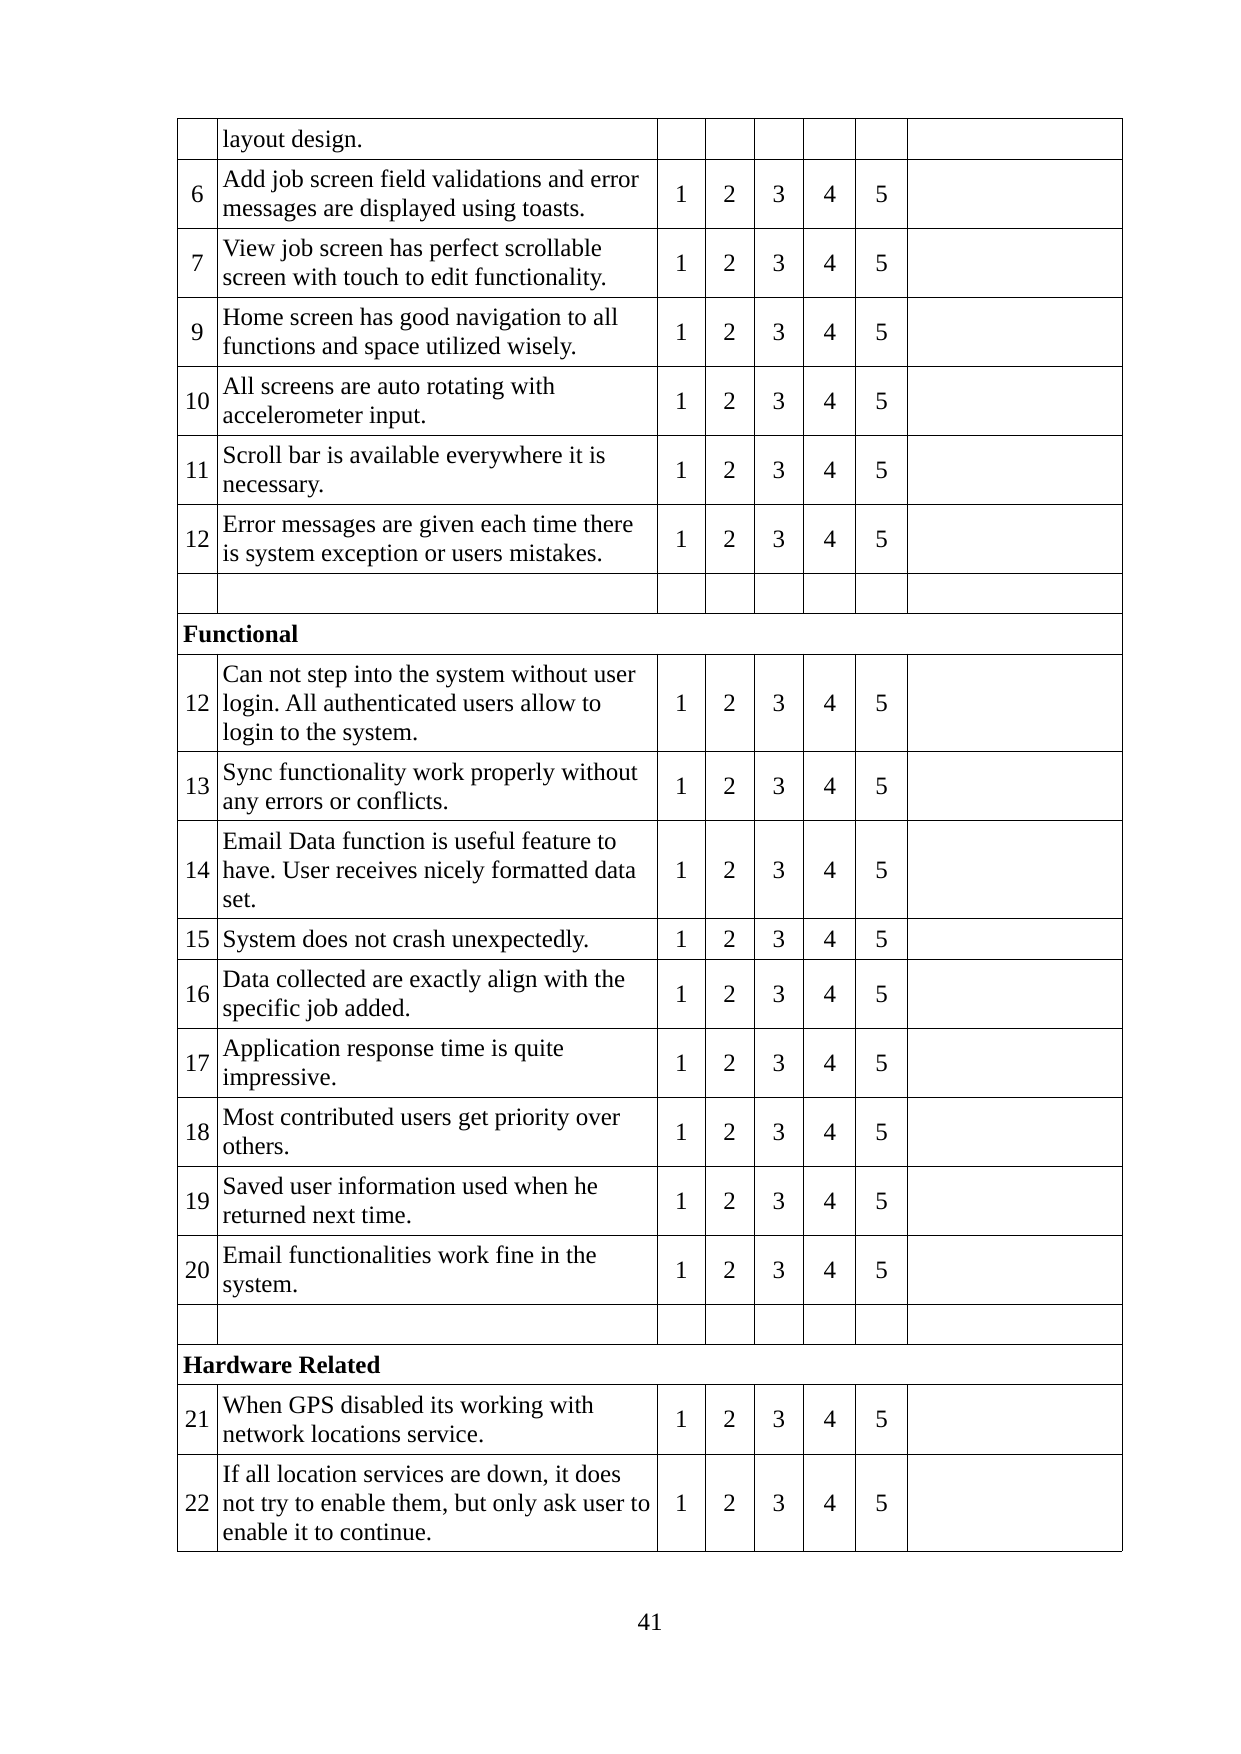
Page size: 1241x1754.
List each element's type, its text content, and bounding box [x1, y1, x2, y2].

table_cell layout design. [218, 119, 657, 158]
table_cell 2 [706, 1029, 754, 1097]
table_cell 1 [658, 752, 705, 820]
table_cell 5 [856, 1385, 907, 1453]
table_cell 1 [658, 919, 705, 958]
table_cell 2 [706, 367, 754, 435]
table_cell [908, 821, 1122, 918]
table_cell 13 [178, 752, 217, 820]
table_cell [908, 1236, 1122, 1304]
table_cell 1 [658, 655, 705, 751]
table_cell [908, 1029, 1122, 1097]
table_cell 3 [755, 1385, 803, 1453]
table_cell [706, 1305, 754, 1344]
table_cell 3 [755, 298, 803, 366]
table_cell 4 [804, 160, 855, 227]
table_cell [908, 367, 1122, 435]
table_cell [908, 505, 1122, 573]
table_cell 1 [658, 960, 705, 1027]
table_cell 5 [856, 919, 907, 958]
table_cell [908, 160, 1122, 227]
table_cell 4 [804, 1167, 855, 1235]
table_cell [658, 119, 705, 158]
table_cell [908, 1305, 1122, 1344]
table_cell 4 [804, 655, 855, 751]
table_cell [804, 1305, 855, 1344]
table_cell 1 [658, 298, 705, 366]
table_cell Most contributed users get priority over others. [218, 1098, 657, 1166]
table_cell 1 [658, 1385, 705, 1453]
table_cell 3 [755, 1167, 803, 1235]
table_cell Hardware Related [178, 1345, 1122, 1384]
table_cell 2 [706, 1167, 754, 1235]
table_cell [755, 1305, 803, 1344]
table_cell [804, 119, 855, 158]
table_cell [856, 1305, 907, 1344]
table_cell 18 [178, 1098, 217, 1166]
table_cell 2 [706, 436, 754, 504]
table_cell View job screen has perfect scrollable screen with touch to edit functionality. [218, 229, 657, 297]
table_cell 4 [804, 1029, 855, 1097]
table_cell [755, 574, 803, 613]
table_cell 4 [804, 1455, 855, 1551]
table_cell [178, 1305, 217, 1344]
table_cell [908, 960, 1122, 1027]
table_cell 3 [755, 367, 803, 435]
table_cell 1 [658, 436, 705, 504]
table_cell 4 [804, 1236, 855, 1304]
table_cell 5 [856, 960, 907, 1027]
table_cell 2 [706, 919, 754, 958]
table_cell [908, 298, 1122, 366]
table_cell Saved user information used when he returned next time. [218, 1167, 657, 1235]
table_cell 1 [658, 367, 705, 435]
table_cell 4 [804, 752, 855, 820]
table_cell 2 [706, 821, 754, 918]
table_cell 3 [755, 752, 803, 820]
table_cell 5 [856, 298, 907, 366]
table_cell 5 [856, 655, 907, 751]
table_cell 2 [706, 752, 754, 820]
table_cell Functional [178, 614, 1122, 653]
table_cell Add job screen field validations and error messages are displayed using toasts. [218, 160, 657, 227]
table_cell [908, 1098, 1122, 1166]
table_cell 4 [804, 1098, 855, 1166]
table_cell Can not step into the system without user login. All authenticated users allow to login to the system. [218, 655, 657, 751]
table_cell 1 [658, 229, 705, 297]
table_cell 16 [178, 960, 217, 1027]
table_cell All screens are auto rotating with accelerometer input. [218, 367, 657, 435]
table_cell [908, 655, 1122, 751]
table_cell System does not crash unexpectedly. [218, 919, 657, 958]
table_cell 5 [856, 367, 907, 435]
table_cell [218, 574, 657, 613]
table_cell 1 [658, 821, 705, 918]
table_cell 3 [755, 1029, 803, 1097]
table_cell 2 [706, 505, 754, 573]
table_cell 4 [804, 1385, 855, 1453]
table_cell [178, 119, 217, 158]
table_cell [908, 574, 1122, 613]
table_cell [658, 1305, 705, 1344]
table_cell 1 [658, 1098, 705, 1166]
table_cell 3 [755, 655, 803, 751]
table_cell Email Data function is useful feature to have. User receives nicely formatted data set. [218, 821, 657, 918]
table_cell [706, 119, 754, 158]
table_cell 21 [178, 1385, 217, 1453]
table_cell 11 [178, 436, 217, 504]
table_cell [908, 919, 1122, 958]
table_cell 5 [856, 1236, 907, 1304]
table_cell [706, 574, 754, 613]
table_cell 4 [804, 919, 855, 958]
table_cell 1 [658, 1455, 705, 1551]
table_cell 3 [755, 1236, 803, 1304]
table_cell 5 [856, 752, 907, 820]
table_cell [856, 574, 907, 613]
table_cell 2 [706, 1236, 754, 1304]
table_cell [755, 119, 803, 158]
table_cell 5 [856, 1455, 907, 1551]
table_cell Data collected are exactly align with the specific job added. [218, 960, 657, 1027]
table_cell 4 [804, 821, 855, 918]
table_cell [908, 1167, 1122, 1235]
table_cell Email functionalities work fine in the system. [218, 1236, 657, 1304]
table_cell [908, 119, 1122, 158]
table_cell 3 [755, 160, 803, 227]
table_cell 5 [856, 436, 907, 504]
table_cell 2 [706, 298, 754, 366]
table_cell 3 [755, 1098, 803, 1166]
table_cell [218, 1305, 657, 1344]
table_cell 2 [706, 1098, 754, 1166]
table_cell 1 [658, 1167, 705, 1235]
table_cell 3 [755, 229, 803, 297]
table_cell 20 [178, 1236, 217, 1304]
table_cell 10 [178, 367, 217, 435]
table_cell 2 [706, 160, 754, 227]
table_cell 5 [856, 229, 907, 297]
table_cell Application response time is quite impressive. [218, 1029, 657, 1097]
table_cell [908, 1455, 1122, 1551]
table_cell 5 [856, 1029, 907, 1097]
table_cell 3 [755, 960, 803, 1027]
table_cell 4 [804, 436, 855, 504]
table_cell [658, 574, 705, 613]
table_cell If all location services are down, it does not try to enable them, but only ask user to enable it to continue. [218, 1455, 657, 1551]
table_cell 4 [804, 229, 855, 297]
table_cell When GPS disabled its working with network locations service. [218, 1385, 657, 1453]
table_cell [908, 436, 1122, 504]
table_cell 1 [658, 1236, 705, 1304]
table_cell Error messages are given each time there is system exception or users mistakes. [218, 505, 657, 573]
table_cell Home screen has good navigation to all functions and space utilized wisely. [218, 298, 657, 366]
table_cell 2 [706, 1455, 754, 1551]
table_cell 3 [755, 505, 803, 573]
table_cell 5 [856, 160, 907, 227]
table_cell 17 [178, 1029, 217, 1097]
table_cell 2 [706, 229, 754, 297]
table_cell 22 [178, 1455, 217, 1551]
table_cell [908, 229, 1122, 297]
table_cell 6 [178, 160, 217, 227]
table_cell 5 [856, 821, 907, 918]
table_cell 1 [658, 1029, 705, 1097]
table_cell 7 [178, 229, 217, 297]
table_cell 14 [178, 821, 217, 918]
table_cell 2 [706, 1385, 754, 1453]
table_cell 4 [804, 505, 855, 573]
table_cell 12 [178, 505, 217, 573]
table_cell 12 [178, 655, 217, 751]
table_cell 5 [856, 1098, 907, 1166]
table_cell [908, 1385, 1122, 1453]
table_cell [856, 119, 907, 158]
table_cell 3 [755, 1455, 803, 1551]
table_cell 4 [804, 367, 855, 435]
table_cell 4 [804, 960, 855, 1027]
table_cell Sync functionality work properly without any errors or conflicts. [218, 752, 657, 820]
table_cell 1 [658, 505, 705, 573]
table_cell 1 [658, 160, 705, 227]
table_cell 15 [178, 919, 217, 958]
table_cell 3 [755, 821, 803, 918]
table_cell [804, 574, 855, 613]
table_cell 2 [706, 960, 754, 1027]
table_cell 3 [755, 436, 803, 504]
table_cell Scroll bar is available everywhere it is necessary. [218, 436, 657, 504]
table_cell [178, 574, 217, 613]
table_cell 4 [804, 298, 855, 366]
table_cell 2 [706, 655, 754, 751]
table_cell 5 [856, 505, 907, 573]
table_cell 5 [856, 1167, 907, 1235]
table_cell 3 [755, 919, 803, 958]
table_cell 19 [178, 1167, 217, 1235]
table_cell 9 [178, 298, 217, 366]
table_cell [908, 752, 1122, 820]
